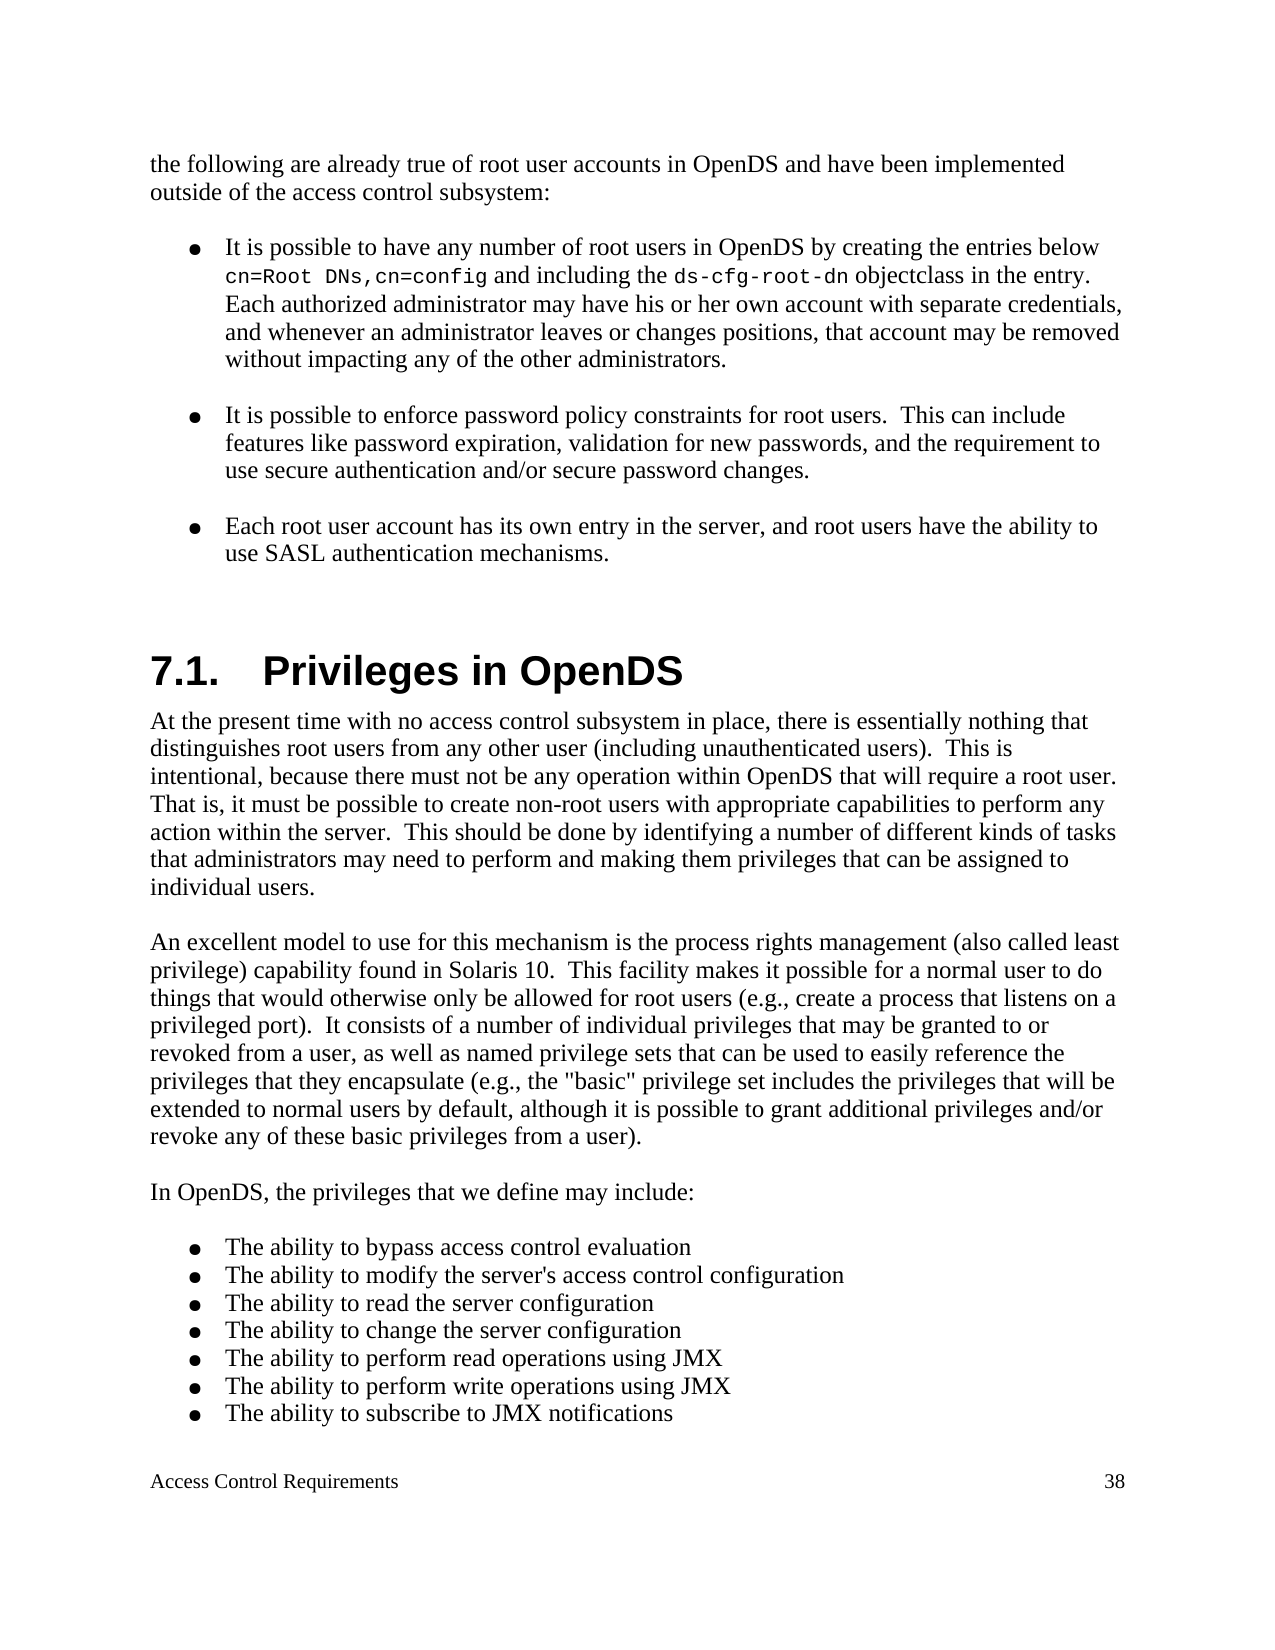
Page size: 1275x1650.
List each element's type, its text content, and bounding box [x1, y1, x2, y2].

list It is possible to have any number of root users in OpenDS by creating the entries below cn=Root DNs,cn=config and including the ds-cfg-root-dn objectclass in the entry. Each authorized administrator may have his or her own account with separate credentials, and whenever an administrator leaves or changes positions, that account may be removed without impacting any of the other administrators. [187, 233, 1125, 373]
text In OpenDS, the privileges that we define may include: [150, 1178, 1125, 1206]
list The ability to modify the server's access control configuration [187, 1261, 1125, 1289]
subtitle Privileges in OpenDS [150, 648, 1125, 694]
list The ability to read the server configuration [187, 1289, 1125, 1316]
list The ability to bypass access control evaluation [187, 1233, 1125, 1261]
text An excellent model to use for this mechanism is the process rights management (also called least privilege) capability found in Solaris 10. This facility makes it possible for a normal user to do things that would otherwise only be allowed for root users (e.g., create a process that listens on a privileged port). It consists of a number of individual privileges that may be granted to or revoked from a user, as well as named privilege sets that can be used to easily reference the privileges that they encapsulate (e.g., the "basic" privilege set includes the privileges that will be extended to normal users by default, although it is possible to grant additional privileges and/or revoke any of these basic privileges from a user). [150, 928, 1125, 1150]
list The ability to perform read operations using JMX [187, 1344, 1125, 1372]
list Each root user account has its own entry in the server, and root users have the ability to use SASL authentication mechanisms. [187, 512, 1125, 567]
text the following are already true of root user accounts in OpenDS and have been implemented outside of the access control subsystem: [150, 150, 1125, 205]
list It is possible to enforce password policy constraints for root users. This can include features like password expiration, validation for new passwords, and the requirement to use secure authentication and/or secure password changes. [187, 401, 1125, 484]
list The ability to perform write operations using JMX [187, 1372, 1125, 1399]
text At the present time with no access control subsystem in place, there is essentially nothing that distinguishes root users from any other user (including unauthenticated users). This is intentional, because there must not be any operation within OpenDS that will require a root user. That is, it must be possible to create non-root users with appropriate capabilities to perform any action within the server. This should be done by identifying a number of different kinds of tasks that administrators may need to perform and making them privileges that can be assigned to individual users. [150, 707, 1125, 901]
list The ability to change the server configuration [187, 1316, 1125, 1344]
list The ability to subscribe to JMX notifications [187, 1399, 1125, 1427]
